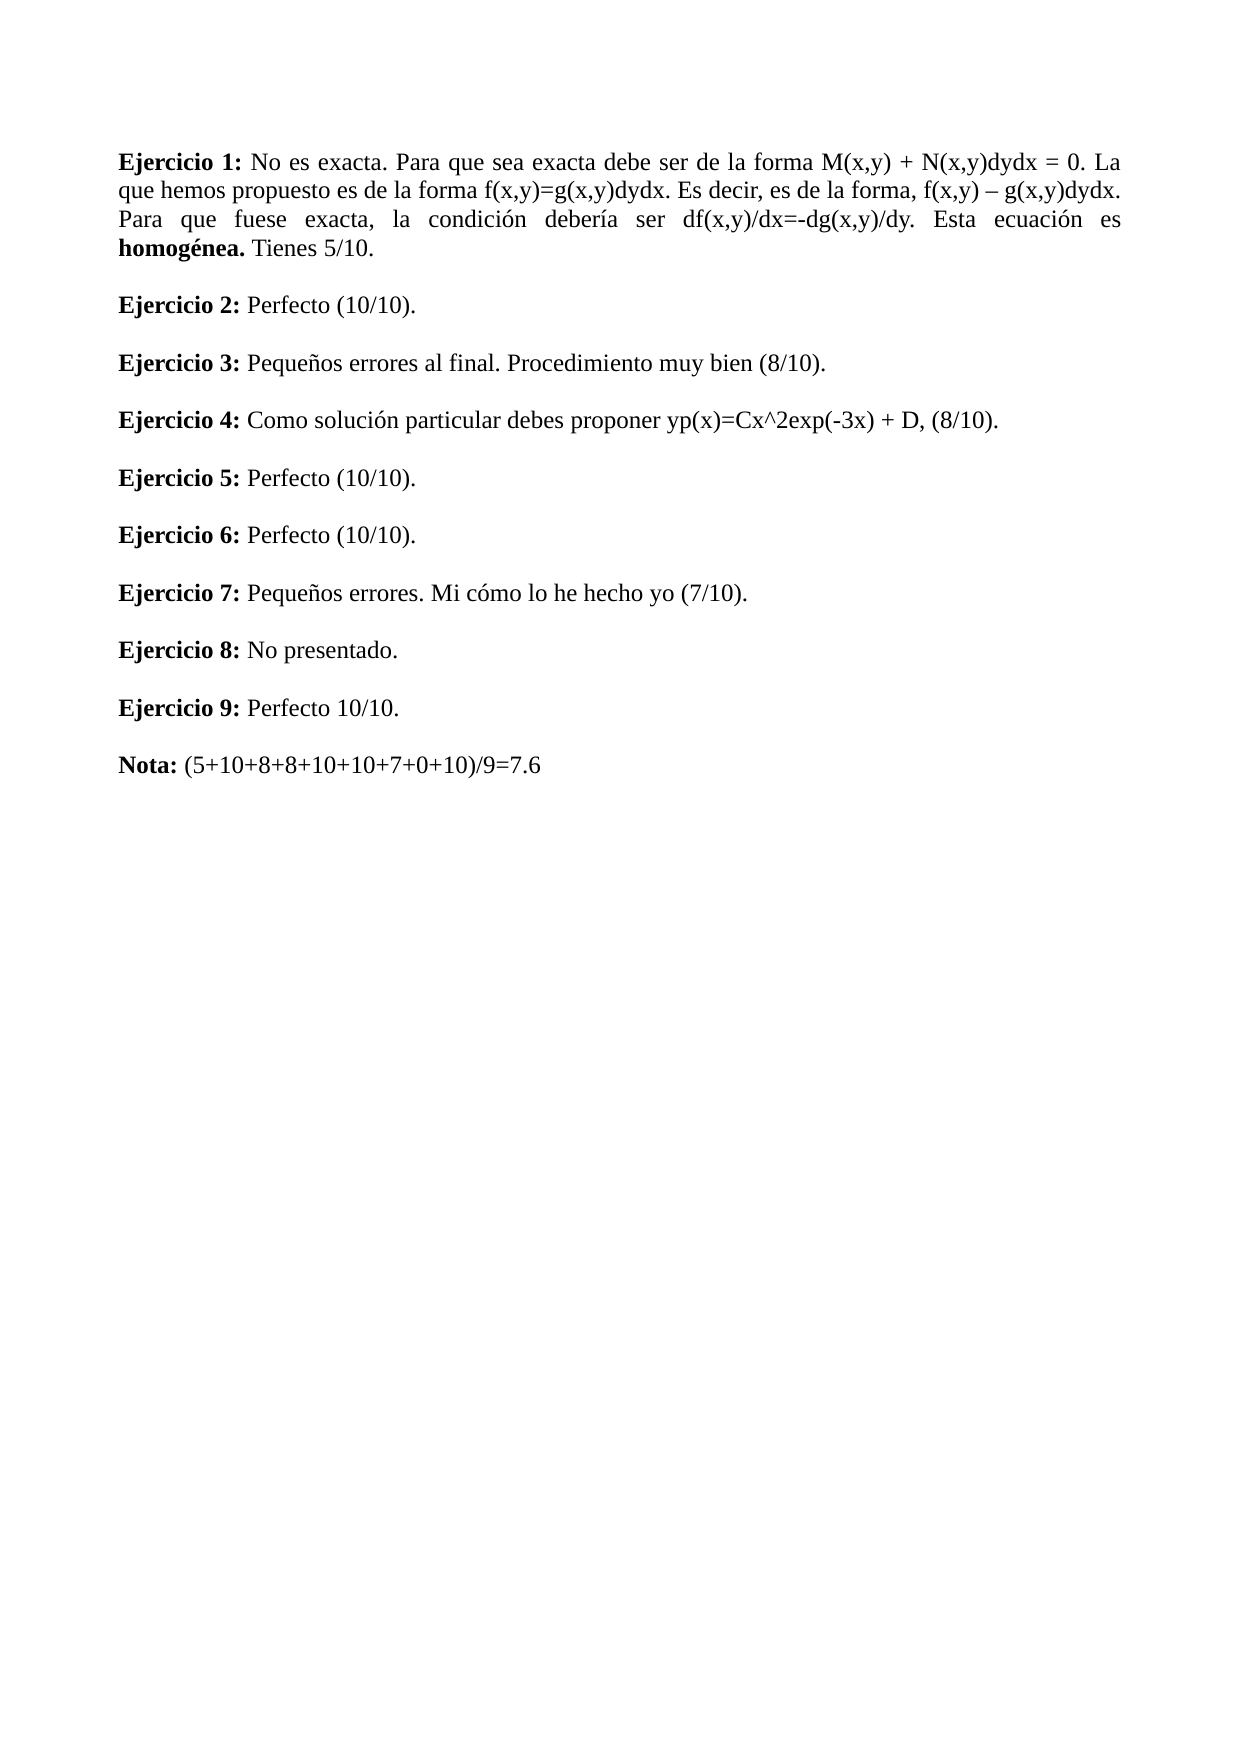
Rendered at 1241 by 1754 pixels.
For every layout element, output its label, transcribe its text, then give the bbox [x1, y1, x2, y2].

text Ejercicio 1: No es exacta. Para que sea exacta debe ser de la forma M(x,y) + N(x,y)dydx = 0. La que hemos propuesto es de la forma f(x,y)=g(x,y)dydx. Es decir, es de la forma, f(x,y) – g(x,y)dydx. Para que fuese exacta, la condición debería ser df(x,y)/dx=-dg(x,y)/dy. Esta ecuación es homogénea. Tienes 5/10. [118, 147, 1122, 262]
text Nota: (5+10+8+8+10+10+7+0+10)/9=7.6 [118, 751, 1122, 779]
text Ejercicio 7: Pequeños errores. Mi cómo lo he hecho yo (7/10). [118, 578, 1122, 607]
text Ejercicio 9: Perfecto 10/10. [118, 693, 1122, 722]
text Ejercicio 5: Perfecto (10/10). [118, 463, 1122, 492]
text Ejercicio 3: Pequeños errores al final. Procedimiento muy bien (8/10). [118, 348, 1122, 377]
text Ejercicio 4: Como solución particular debes proponer yp(x)=Cx^2exp(-3x) + D, (8/10). [118, 406, 1122, 434]
text Ejercicio 6: Perfecto (10/10). [118, 521, 1122, 549]
text Ejercicio 8: No presentado. [118, 636, 1122, 664]
text Ejercicio 2: Perfecto (10/10). [118, 291, 1122, 319]
